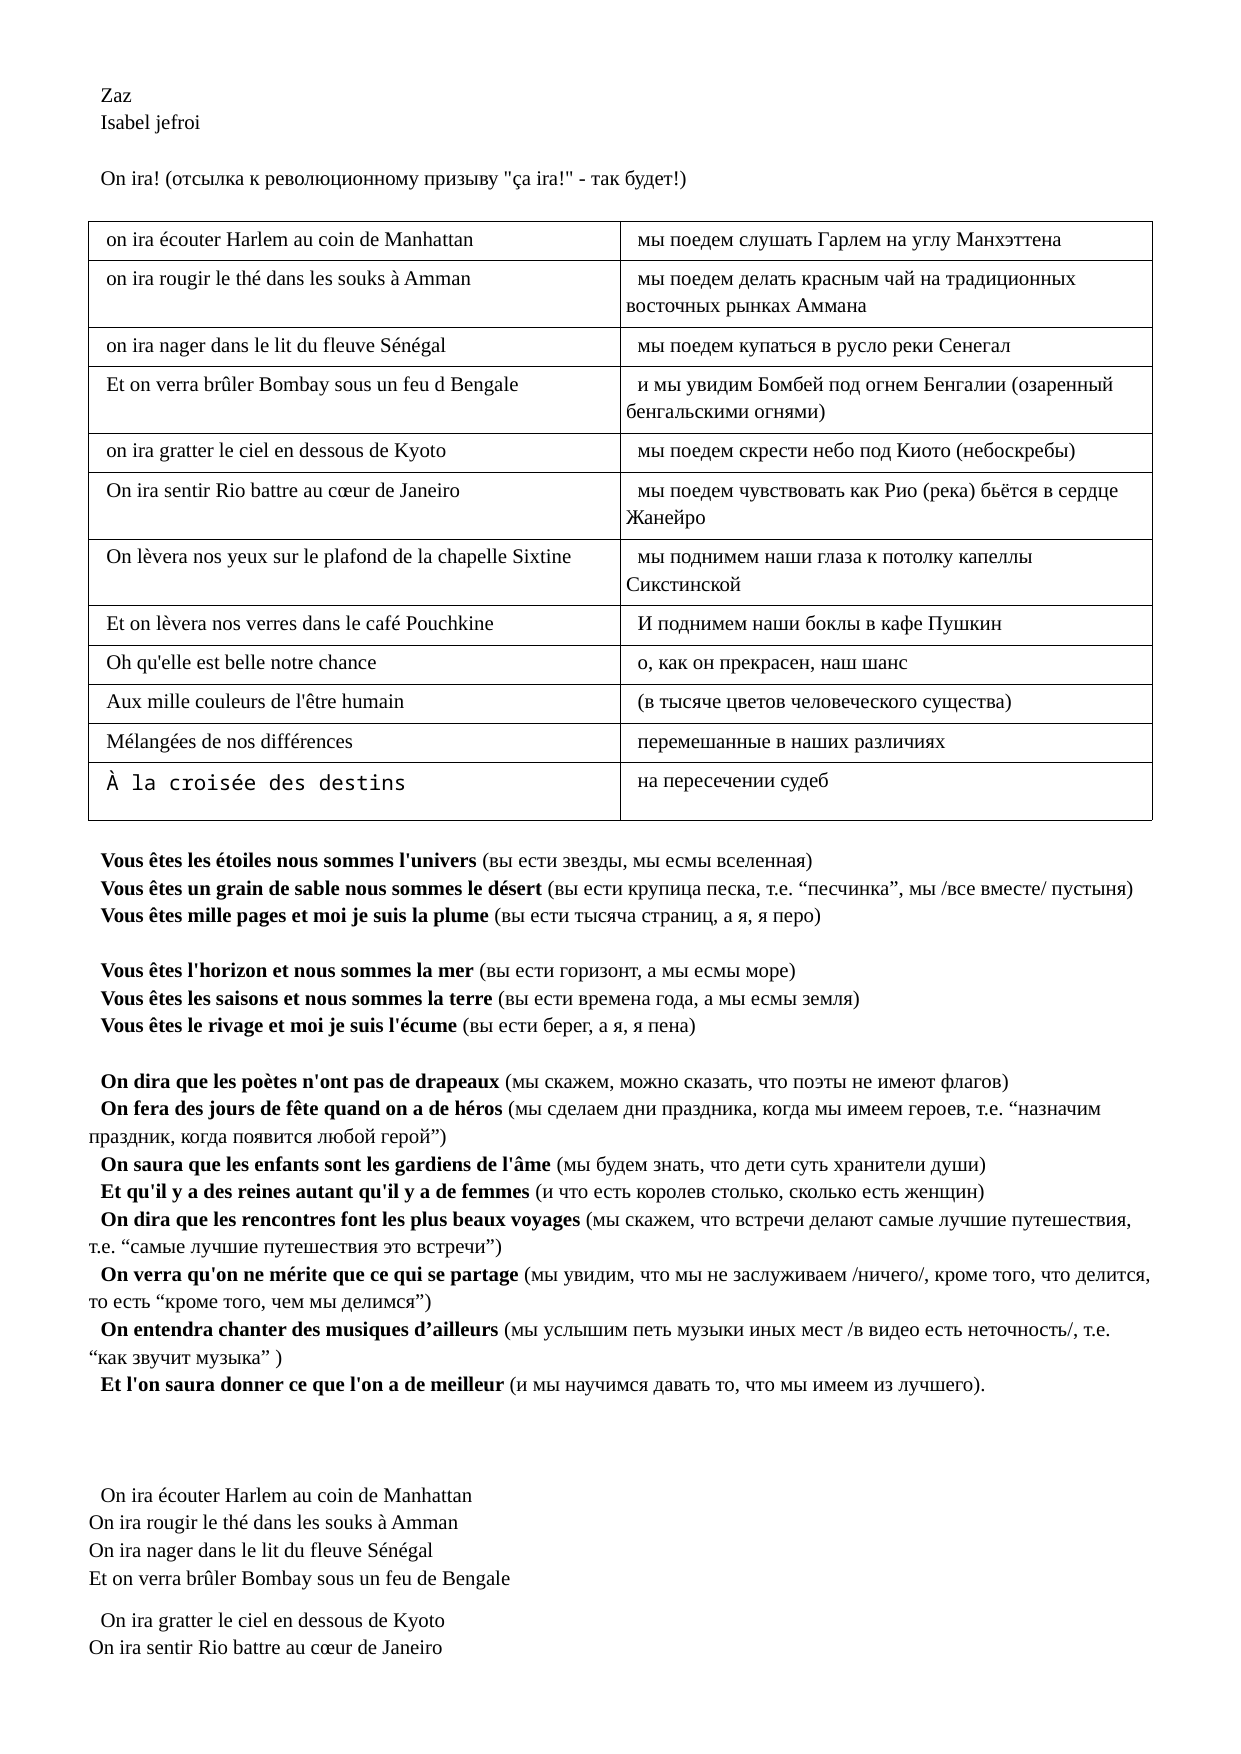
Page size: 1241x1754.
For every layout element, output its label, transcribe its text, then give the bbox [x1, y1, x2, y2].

text On verra qu'on ne mérite que ce qui se partage (мы увидим, что мы не заслуживаем /ничего/, кроме того, что делится, то есть “кроме того, чем мы делимся”) [88, 1262, 1152, 1313]
table_cell on ira gratter le ciel en dessous de Kyoto [89, 434, 620, 472]
table_cell И поднимем наши боклы в кафе Пушкин [621, 606, 1152, 644]
text On fera des jours de fête quand on a de héros (мы сделаем дни праздника, когда мы имеем героев, т.е. “назначим праздник, когда появится любой герой”) [88, 1096, 1152, 1148]
text Vous êtes les étoiles nous sommes l'univers (вы ести звезды, мы есмы вселенная) [88, 848, 1152, 872]
table_cell о, как он прекрасен, наш шанс [621, 646, 1152, 684]
text Isabel jefroi [88, 110, 1152, 134]
table_cell (в тысяче цветов человеческого существа) [621, 685, 1152, 723]
text Vous êtes les saisons et nous sommes la terre (вы ести времена года, а мы есмы земля) [88, 986, 1152, 1010]
text Vous êtes l'horizon et nous sommes la mer (вы ести горизонт, а мы есмы море) [88, 958, 1152, 982]
table_cell мы поедем скрести небо под Киото (небоскребы) [621, 434, 1152, 472]
text Vous êtes un grain de sable nous sommes le désert (вы ести крупица песка, т.е. “песчинка”, мы /все вместе/ пустыня) [88, 875, 1152, 899]
table_cell мы поедем чувствовать как Рио (река) бьётся в сердце Жанейро [621, 473, 1152, 538]
text Zaz [88, 83, 1152, 107]
table_header on ira écouter Harlem au coin de Manhattan [89, 222, 620, 260]
table_cell À la croisée des destins [89, 763, 620, 820]
table_cell on ira rougir le thé dans les souks à Amman [89, 261, 620, 327]
text On entendra chanter des musiques d’ailleurs (мы услышим петь музыки иных мест /в видео есть неточность/, т.е. “как звучит музыка” ) [88, 1317, 1152, 1369]
table_cell Et on verra brûler Bombay sous un feu d Bengale [89, 367, 620, 433]
text Et qu'il y a des reines autant qu'il y a de femmes (и что есть королев столько, сколько есть женщин) [88, 1179, 1152, 1203]
table_cell Aux mille couleurs de l'être humain [89, 685, 620, 723]
text Vous êtes mille pages et moi je suis la plume (вы ести тысяча страниц, а я, я перо) [88, 903, 1152, 927]
table_cell Oh qu'elle est belle notre chance [89, 646, 620, 684]
text On ira gratter le ciel en dessous de Kyoto On ira sentir Rio battre au cœur de Janeiro [88, 1608, 1152, 1659]
table_cell и мы увидим Бомбей под огнем Бенгалии (озаренный бенгальскими огнями) [621, 367, 1152, 433]
table_cell on ira nager dans le lit du fleuve Sénégal [89, 328, 620, 366]
text Et l'on saura donner ce que l'on a de meilleur (и мы научимся давать то, что мы имеем из лучшего). [88, 1372, 1152, 1396]
text On ira écouter Harlem au coin de Manhattan On ira rougir le thé dans les souks à Amman On ira nager dans le lit du fleuve Sénégal Et on verra brûler Bombay sous un feu de Bengale [88, 1483, 1152, 1589]
table_cell мы поедем купаться в русло реки Сенегал [621, 328, 1152, 366]
table_cell мы поднимем наши глаза к потолку капеллы Сикстинской [621, 540, 1152, 605]
table_cell On ira sentir Rio battre au cœur de Janeiro [89, 473, 620, 538]
table_cell на пересечении судеб [621, 763, 1152, 820]
text Vous êtes le rivage et moi je suis l'écume (вы ести берег, а я, я пена) [88, 1013, 1152, 1037]
table_cell Mélangées de nos différences [89, 724, 620, 762]
text On saura que les enfants sont les gardiens de l'âme (мы будем знать, что дети суть хранители души) [88, 1151, 1152, 1176]
table_header мы поедем слушать Гарлем на углу Манхэттена [621, 222, 1152, 260]
table_cell мы поедем делать красным чай на традиционных восточных рынках Аммана [621, 261, 1152, 327]
table_cell Et on lèvera nos verres dans le café Pouchkine [89, 606, 620, 644]
text On dira que les poètes n'ont pas de drapeaux (мы скажем, можно сказать, что поэты не имеют флагов) [88, 1069, 1152, 1093]
table_cell перемешанные в наших различиях [621, 724, 1152, 762]
table_cell On lèvera nos yeux sur le plafond de la chapelle Sixtine [89, 540, 620, 605]
text On ira! (отсылка к революционному призыву "ça ira!" - так будет!) [88, 166, 1152, 189]
text On dira que les rencontres font les plus beaux voyages (мы скажем, что встречи делают самые лучшие путешествия, т.е. “самые лучшие путешествия это встречи”) [88, 1207, 1152, 1258]
